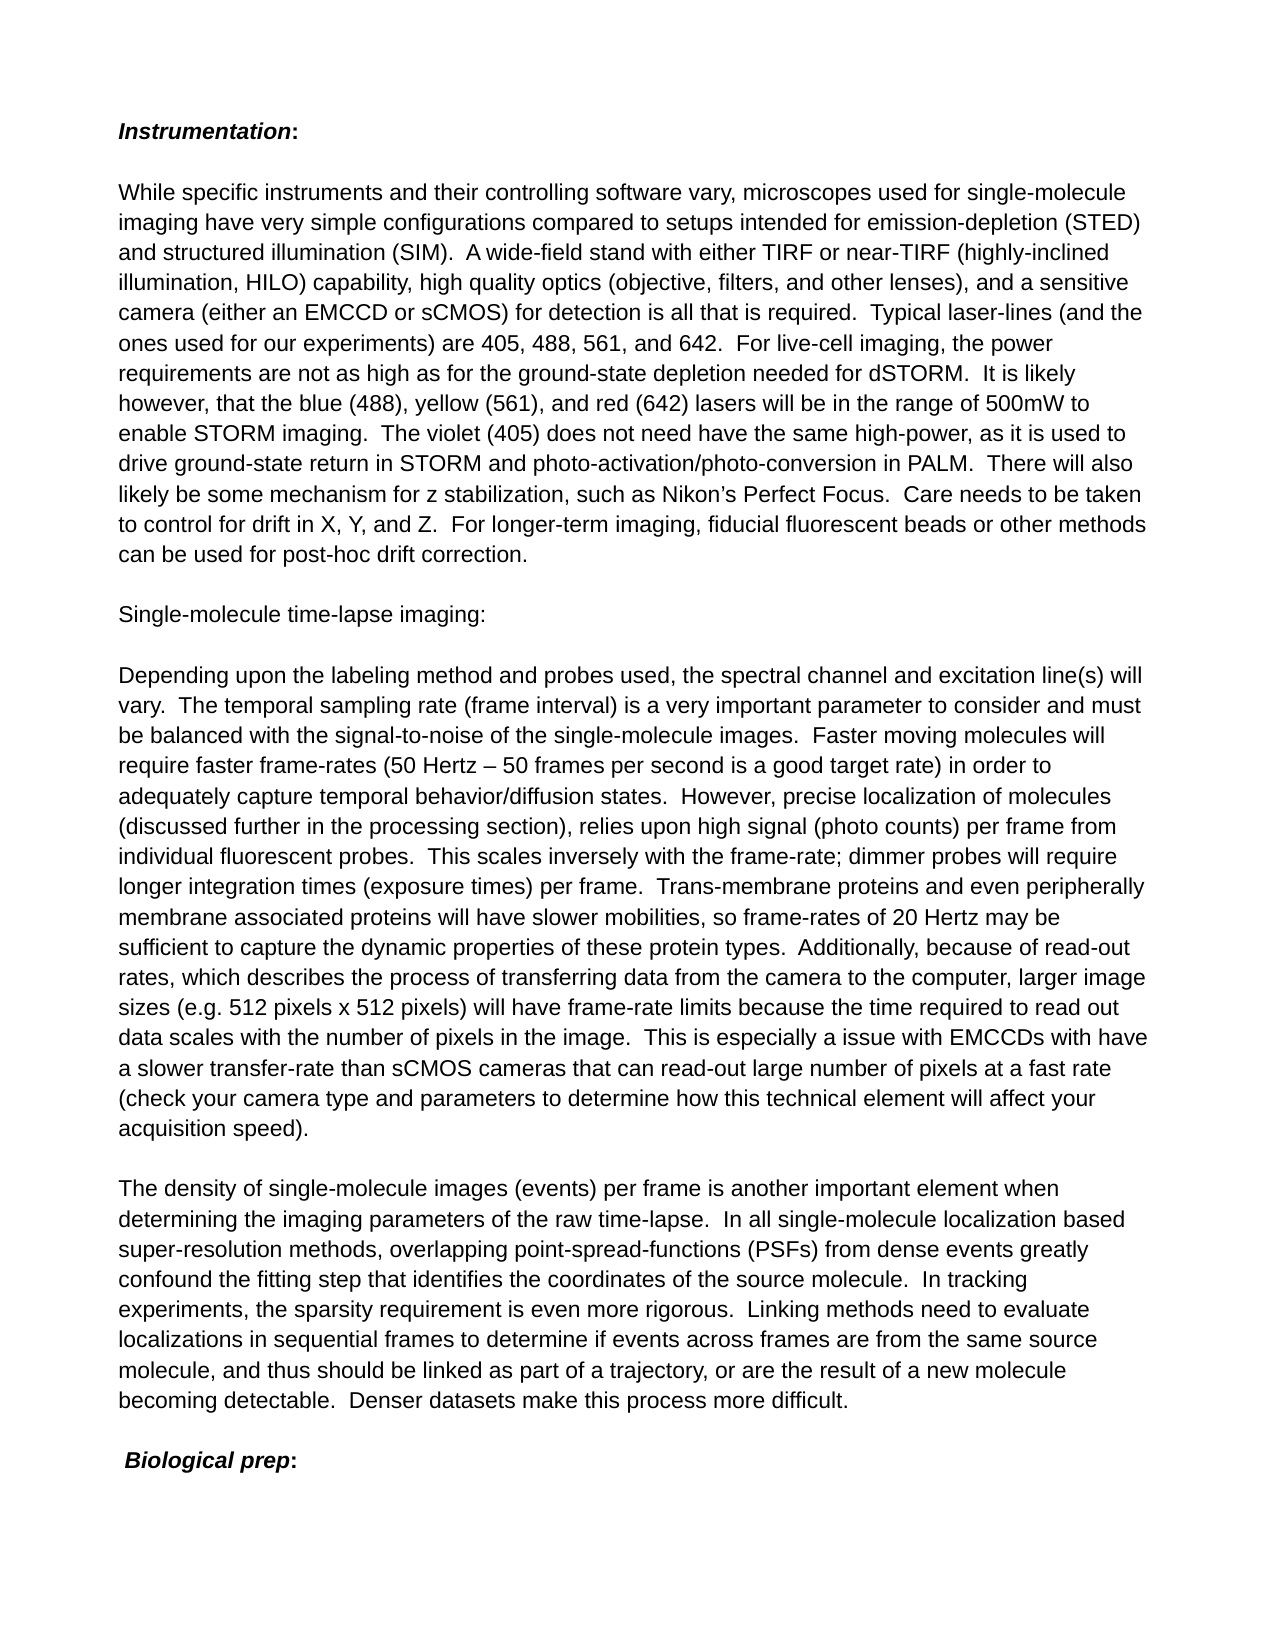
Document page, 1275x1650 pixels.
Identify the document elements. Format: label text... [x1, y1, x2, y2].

text Single-molecule time-lapse imaging: [118, 601, 1157, 628]
text The density of single-molecule images (events) per frame is another important element when determining the imaging parameters of the raw time-lapse. In all single-molecule localization based super-resolution methods, overlapping point-spread-functions (PSFs) from dense events greatly confound the fitting step that identifies the coordinates of the source molecule. In tracking experiments, the sparsity requirement is even more rigorous. Linking methods need to evaluate localizations in sequential frames to determine if events across frames are from the same source molecule, and thus should be linked as part of a trajectory, or are the result of a new molecule becoming detectable. Denser datasets make this process more difficult. [118, 1175, 1157, 1413]
text Depending upon the labeling method and probes used, the spectral channel and excitation line(s) will vary. The temporal sampling rate (frame interval) is a very important parameter to consider and must be balanced with the signal-to-noise of the single-molecule images. Faster moving molecules will require faster frame-rates (50 Hertz – 50 frames per second is a good target rate) in order to adequately capture temporal behavior/diffusion states. However, precise localization of molecules (discussed further in the processing section), relies upon high signal (photo counts) per frame from individual fluorescent probes. This scales inversely with the frame-rate; dimmer probes will require longer integration times (exposure times) per frame. Trans-membrane proteins and even peripherally membrane associated proteins will have slower mobilities, so frame-rates of 20 Hertz may be sufficient to capture the dynamic properties of these protein types. Additionally, because of read-out rates, which describes the process of transferring data from the camera to the computer, larger image sizes (e.g. 512 pixels x 512 pixels) will have frame-rate limits because the time required to read out data scales with the number of pixels in the image. This is especially a issue with EMCCDs with have a slower transfer-rate than sCMOS cameras that can read-out large number of pixels at a fast rate (check your camera type and parameters to determine how this technical element will affect your acquisition speed). [118, 662, 1157, 1141]
text Instrumentation: [118, 118, 1157, 144]
text While specific instruments and their controlling software vary, microscopes used for single-molecule imaging have very simple configurations compared to setups intended for emission-depletion (STED) and structured illumination (SIM). A wide-field stand with either TIRF or near-TIRF (highly-inclined illumination, HILO) capability, high quality optics (objective, filters, and other lenses), and a sensitive camera (either an EMCCD or sCMOS) for detection is all that is required. Typical laser-lines (and the ones used for our experiments) are 405, 488, 561, and 642. For live-cell imaging, the power requirements are not as high as for the ground-state depletion needed for dSTORM. It is likely however, that the blue (488), yellow (561), and red (642) lasers will be in the range of 500mW to enable STORM imaging. The violet (405) does not need have the same high-power, as it is used to drive ground-state return in STORM and photo-activation/photo-conversion in PALM. There will also likely be some mechanism for z stabilization, such as Nikon’s Perfect Focus. Care needs to be taken to control for drift in X, Y, and Z. For longer-term imaging, fiducial fluorescent beads or other methods can be used for post-hoc drift correction. [118, 178, 1157, 567]
text Biological prep: [118, 1447, 1157, 1474]
